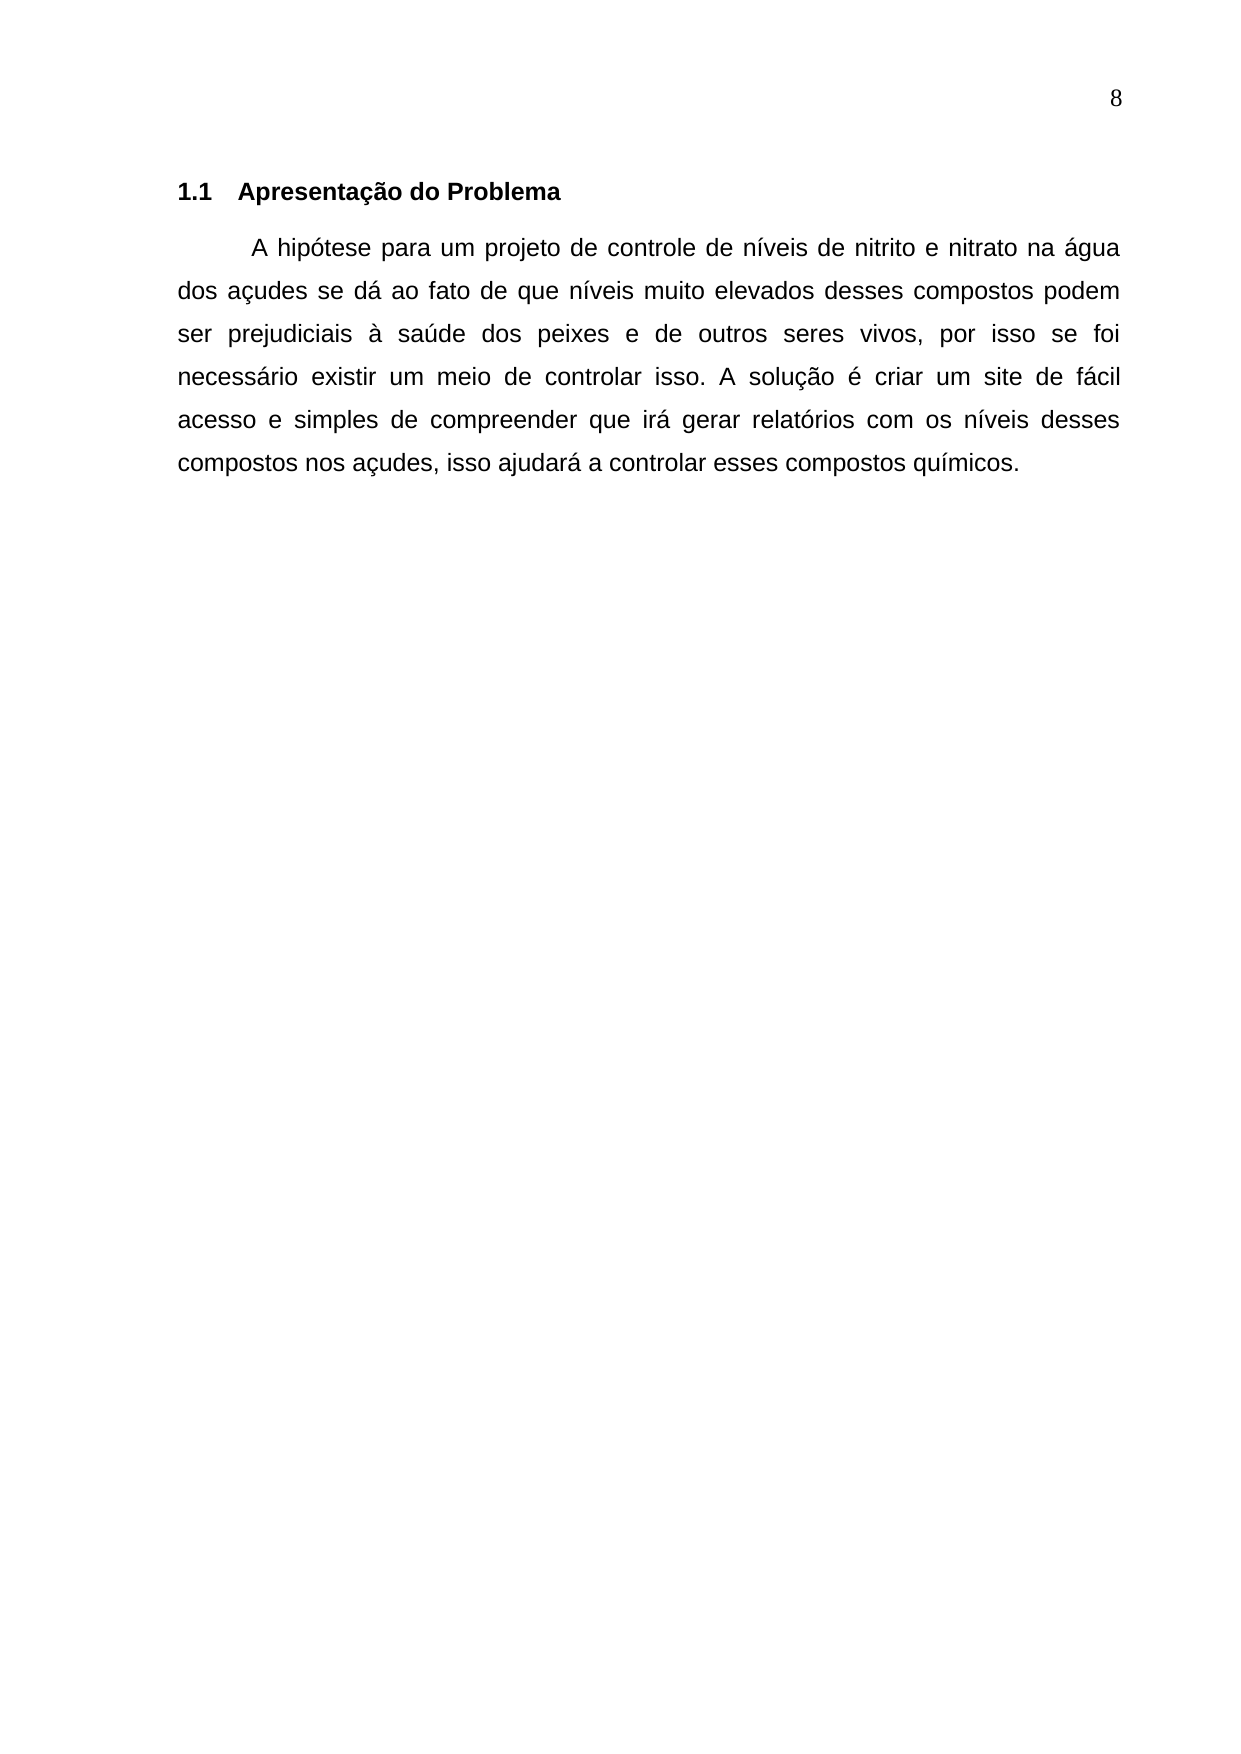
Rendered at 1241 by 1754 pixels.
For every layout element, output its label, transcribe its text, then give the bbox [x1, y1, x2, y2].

text A hipótese para um projeto de controle de níveis de nitrito e nitrato na água dos açudes se dá ao fato de que níveis muito elevados desses compostos podem ser prejudiciais à saúde dos peixes e de outros seres vivos, por isso se foi necessário existir um meio de controlar isso. A solução é criar um site de fácil acesso e simples de compreender que irá gerar relatórios com os níveis desses compostos nos açudes, isso ajudará a controlar esses compostos químicos. [177, 233, 1122, 477]
list Apresentação do Problema [177, 177, 1122, 206]
